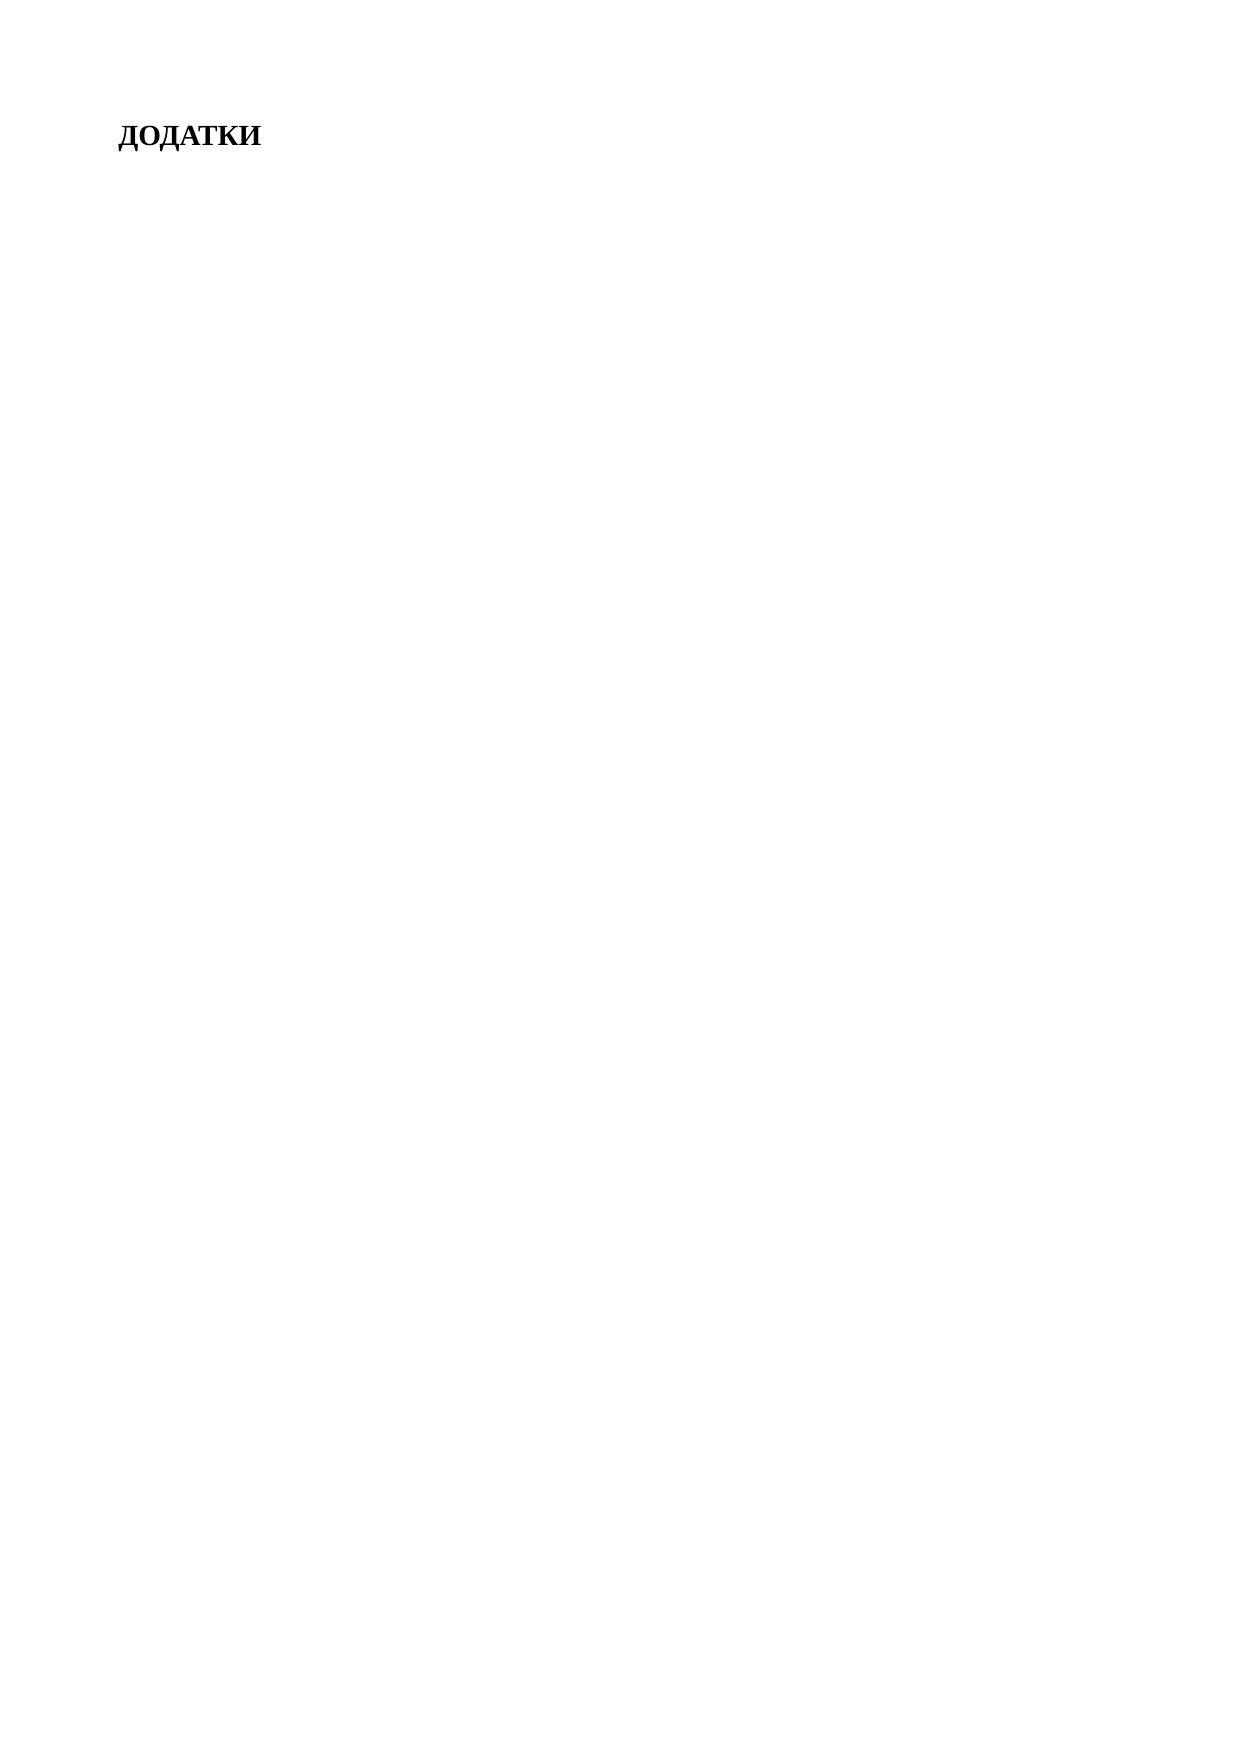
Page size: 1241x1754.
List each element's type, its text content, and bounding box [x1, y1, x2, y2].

subtitle ДОДАТКИ [118, 118, 1123, 152]
